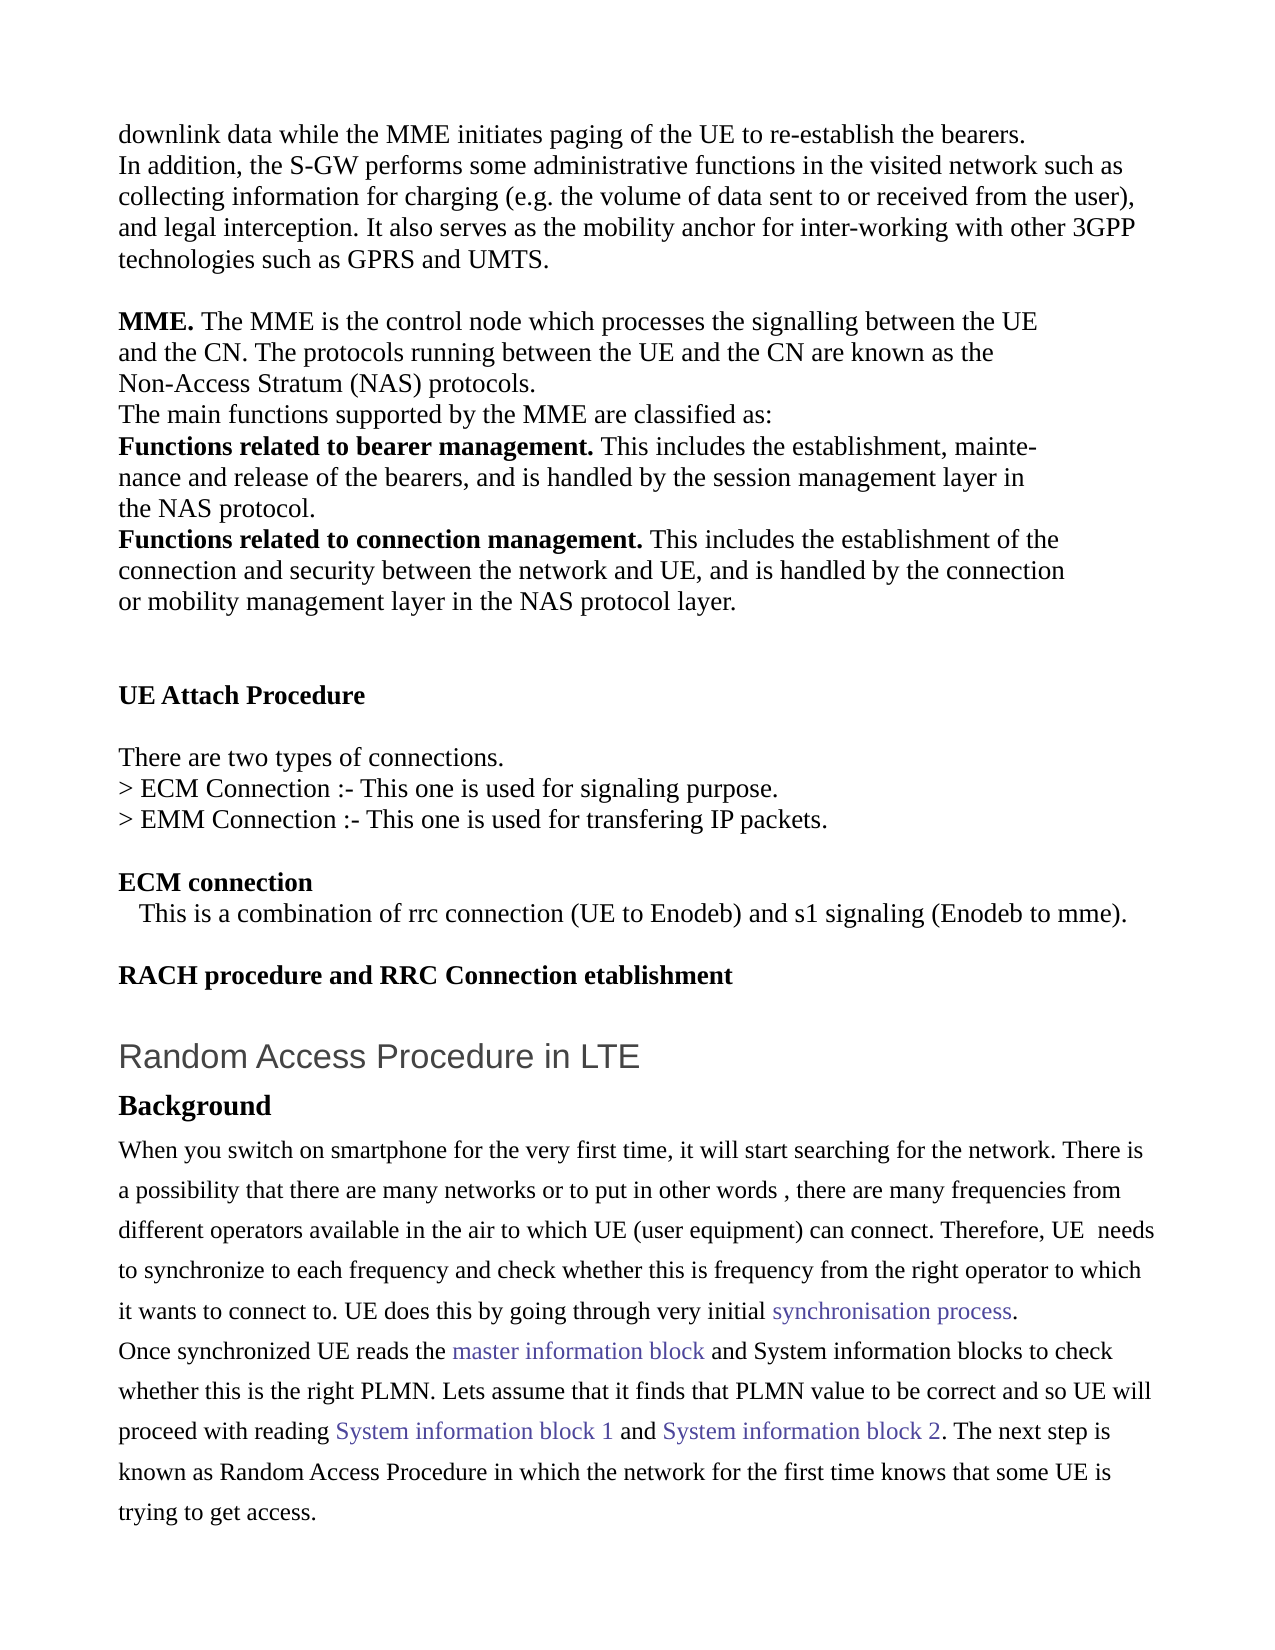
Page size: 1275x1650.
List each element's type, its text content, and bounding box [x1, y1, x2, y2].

text ECM connection [118, 866, 1157, 897]
text RACH procedure and RRC Connection etablishment [118, 959, 1157, 990]
text Functions related to connection management. This includes the establishment of the [118, 523, 1157, 554]
text There are two types of connections. [118, 741, 1157, 772]
text and the CN. The protocols running between the UE and the CN are known as the [118, 336, 1157, 367]
text UE Attach Procedure [118, 679, 1157, 710]
text Functions related to bearer management. This includes the establishment, mainte- [118, 429, 1157, 461]
text downlink data while the MME initiates paging of the UE to re-establish the bearers. [118, 118, 1157, 149]
text Non-Access Stratum (NAS) protocols. [118, 367, 1157, 398]
text nance and release of the bearers, and is handled by the session management layer in [118, 461, 1157, 492]
text This is a combination of rrc connection (UE to Enodeb) and s1 signaling (Enodeb to mme). [118, 897, 1157, 928]
text connection and security between the network and UE, and is handled by the connection [118, 554, 1157, 585]
subtitle Random Access Procedure in LTE [118, 1036, 1157, 1076]
text the NAS protocol. [118, 492, 1157, 523]
text > EMM Connection :- This one is used for transfering IP packets. [118, 803, 1157, 834]
text > ECM Connection :- This one is used for signaling purpose. [118, 772, 1157, 803]
text The main functions supported by the MME are classified as: [118, 398, 1157, 429]
subtitle Background [118, 1088, 1157, 1122]
text When you switch on smartphone for the very first time, it will start searching for the network. There is a possibility that there are many networks or to put in other words , there are many frequencies from different operators available in the air to which UE (user equipment) can connect. Therefore, UE needs to synchronize to each frequency and check whether this is frequency from the right operator to which it wants to connect to. UE does this by going through very initial synchronisation process. Once synchronized UE reads the master information block and System information blocks to check whether this is the right PLMN. Lets assume that it finds that PLMN value to be correct and so UE will proceed with reading System information block 1 and System information block 2. The next step is known as Random Access Procedure in which the network for the first time knows that some UE is trying to get access. [118, 1135, 1157, 1526]
text technologies such as GPRS and UMTS. [118, 243, 1157, 274]
text MME. The MME is the control node which processes the signalling between the UE [118, 305, 1157, 336]
text In addition, the S-GW performs some administrative functions in the visited network such as collecting information for charging (e.g. the volume of data sent to or received from the user), and legal interception. It also serves as the mobility anchor for inter-working with other 3GPP [118, 149, 1157, 243]
text or mobility management layer in the NAS protocol layer. [118, 585, 1157, 616]
